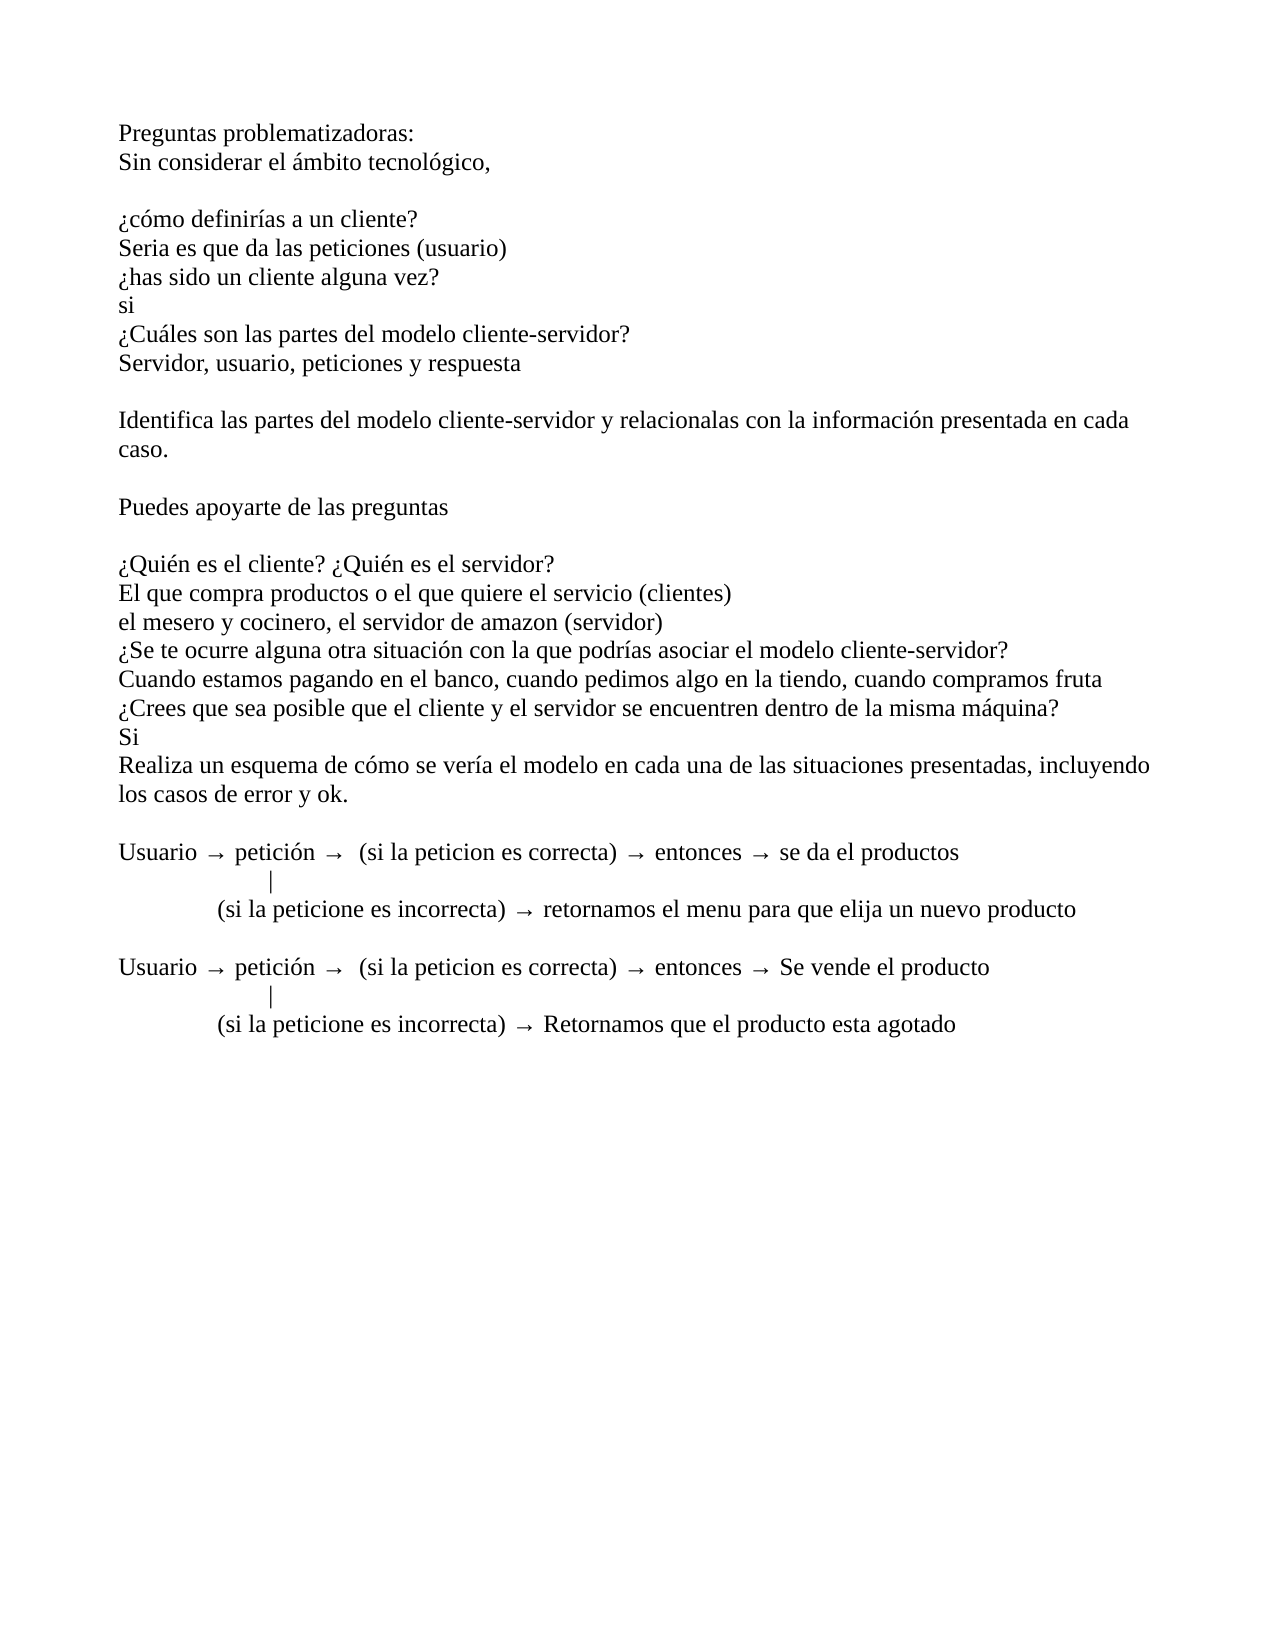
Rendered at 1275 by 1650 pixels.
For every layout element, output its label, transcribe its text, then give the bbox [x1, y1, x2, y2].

text ¿Se te ocurre alguna otra situación con la que podrías asociar el modelo cliente-servidor? [118, 636, 1157, 664]
text Identifica las partes del modelo cliente-servidor y relacionalas con la información presentada en cada caso. [118, 406, 1157, 463]
text Sin considerar el ámbito tecnológico, [118, 147, 1157, 176]
text Si [118, 722, 1157, 751]
text | [118, 866, 1157, 894]
text Usuario → petición → (si la peticion es correcta) → entonces → se da el productos [118, 837, 1157, 866]
text ¿cómo definirías a un cliente? [118, 204, 1157, 233]
text ¿Crees que sea posible que el cliente y el servidor se encuentren dentro de la misma máquina? [118, 693, 1157, 722]
text si [118, 291, 1157, 319]
text El que compra productos o el que quiere el servicio (clientes) [118, 578, 1157, 607]
text ¿Quién es el cliente? ¿Quién es el servidor? [118, 549, 1157, 578]
text Realiza un esquema de cómo se vería el modelo en cada una de las situaciones presentadas, incluyendo los casos de error y ok. [118, 751, 1157, 808]
text (si la peticione es incorrecta) → Retornamos que el producto esta agotado [118, 1009, 1157, 1038]
text (si la peticione es incorrecta) → retornamos el menu para que elija un nuevo producto [118, 894, 1157, 923]
text | [118, 981, 1157, 1009]
text Seria es que da las peticiones (usuario) [118, 233, 1157, 262]
text Puedes apoyarte de las preguntas [118, 492, 1157, 521]
text Servidor, usuario, peticiones y respuesta [118, 348, 1157, 377]
text el mesero y cocinero, el servidor de amazon (servidor) [118, 607, 1157, 636]
text ¿Cuáles son las partes del modelo cliente-servidor? [118, 319, 1157, 348]
text Cuando estamos pagando en el banco, cuando pedimos algo en la tiendo, cuando compramos fruta [118, 664, 1157, 693]
text Preguntas problematizadoras: [118, 118, 1157, 147]
text Usuario → petición → (si la peticion es correcta) → entonces → Se vende el producto [118, 952, 1157, 981]
text ¿has sido un cliente alguna vez? [118, 262, 1157, 291]
